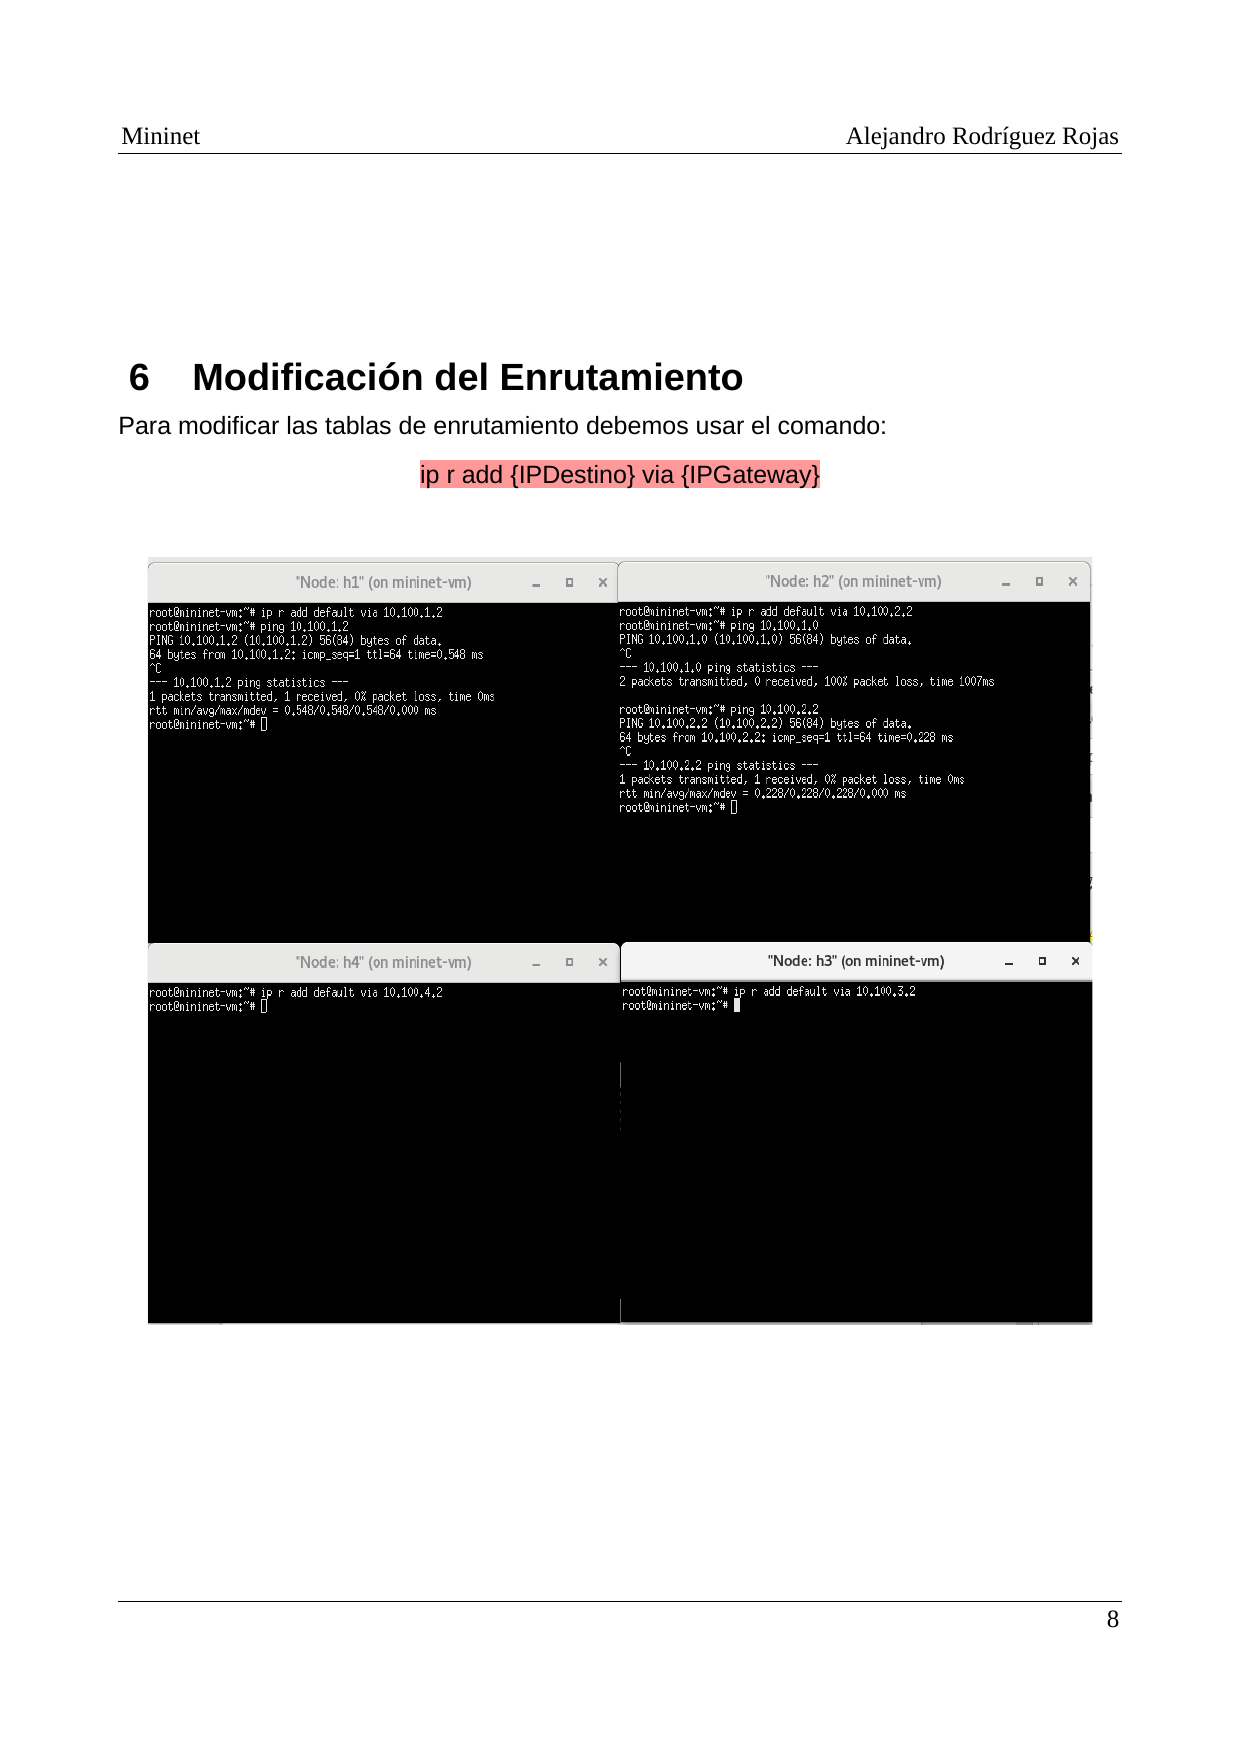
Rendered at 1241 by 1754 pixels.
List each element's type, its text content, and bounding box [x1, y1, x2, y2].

subtitle Modificación del Enrutamiento [118, 354, 1122, 398]
picture [147, 557, 1093, 1325]
text Para modificar las tablas de enrutamiento debemos usar el comando: [118, 411, 1122, 439]
text ip r add {IPDestino} via {IPGateway} [118, 460, 1122, 488]
